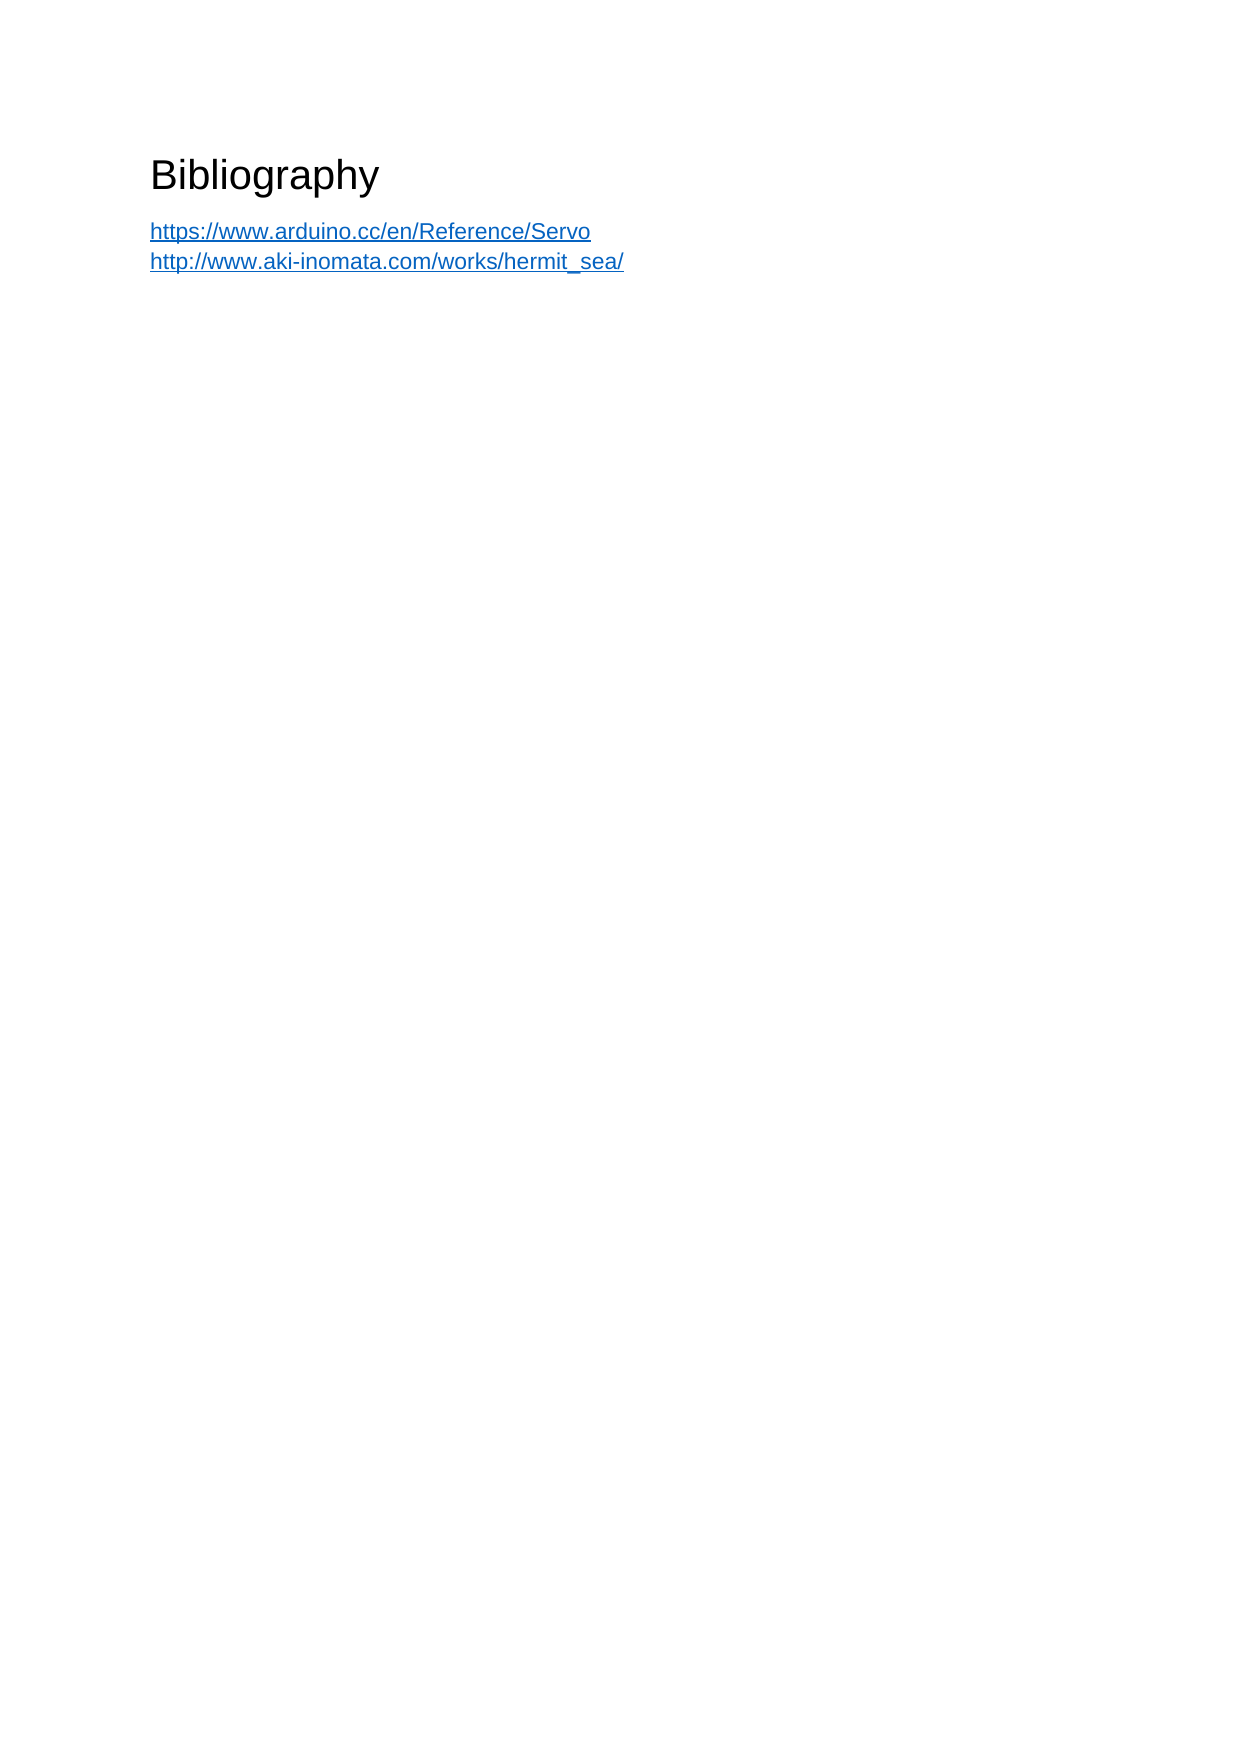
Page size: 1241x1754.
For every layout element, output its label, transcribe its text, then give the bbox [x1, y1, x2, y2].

subtitle Bibliography [150, 150, 1090, 198]
text http://www.aki-inomata.com/works/hermit_sea/ [150, 248, 1090, 274]
text https://www.arduino.cc/en/Reference/Servo [150, 218, 1090, 244]
